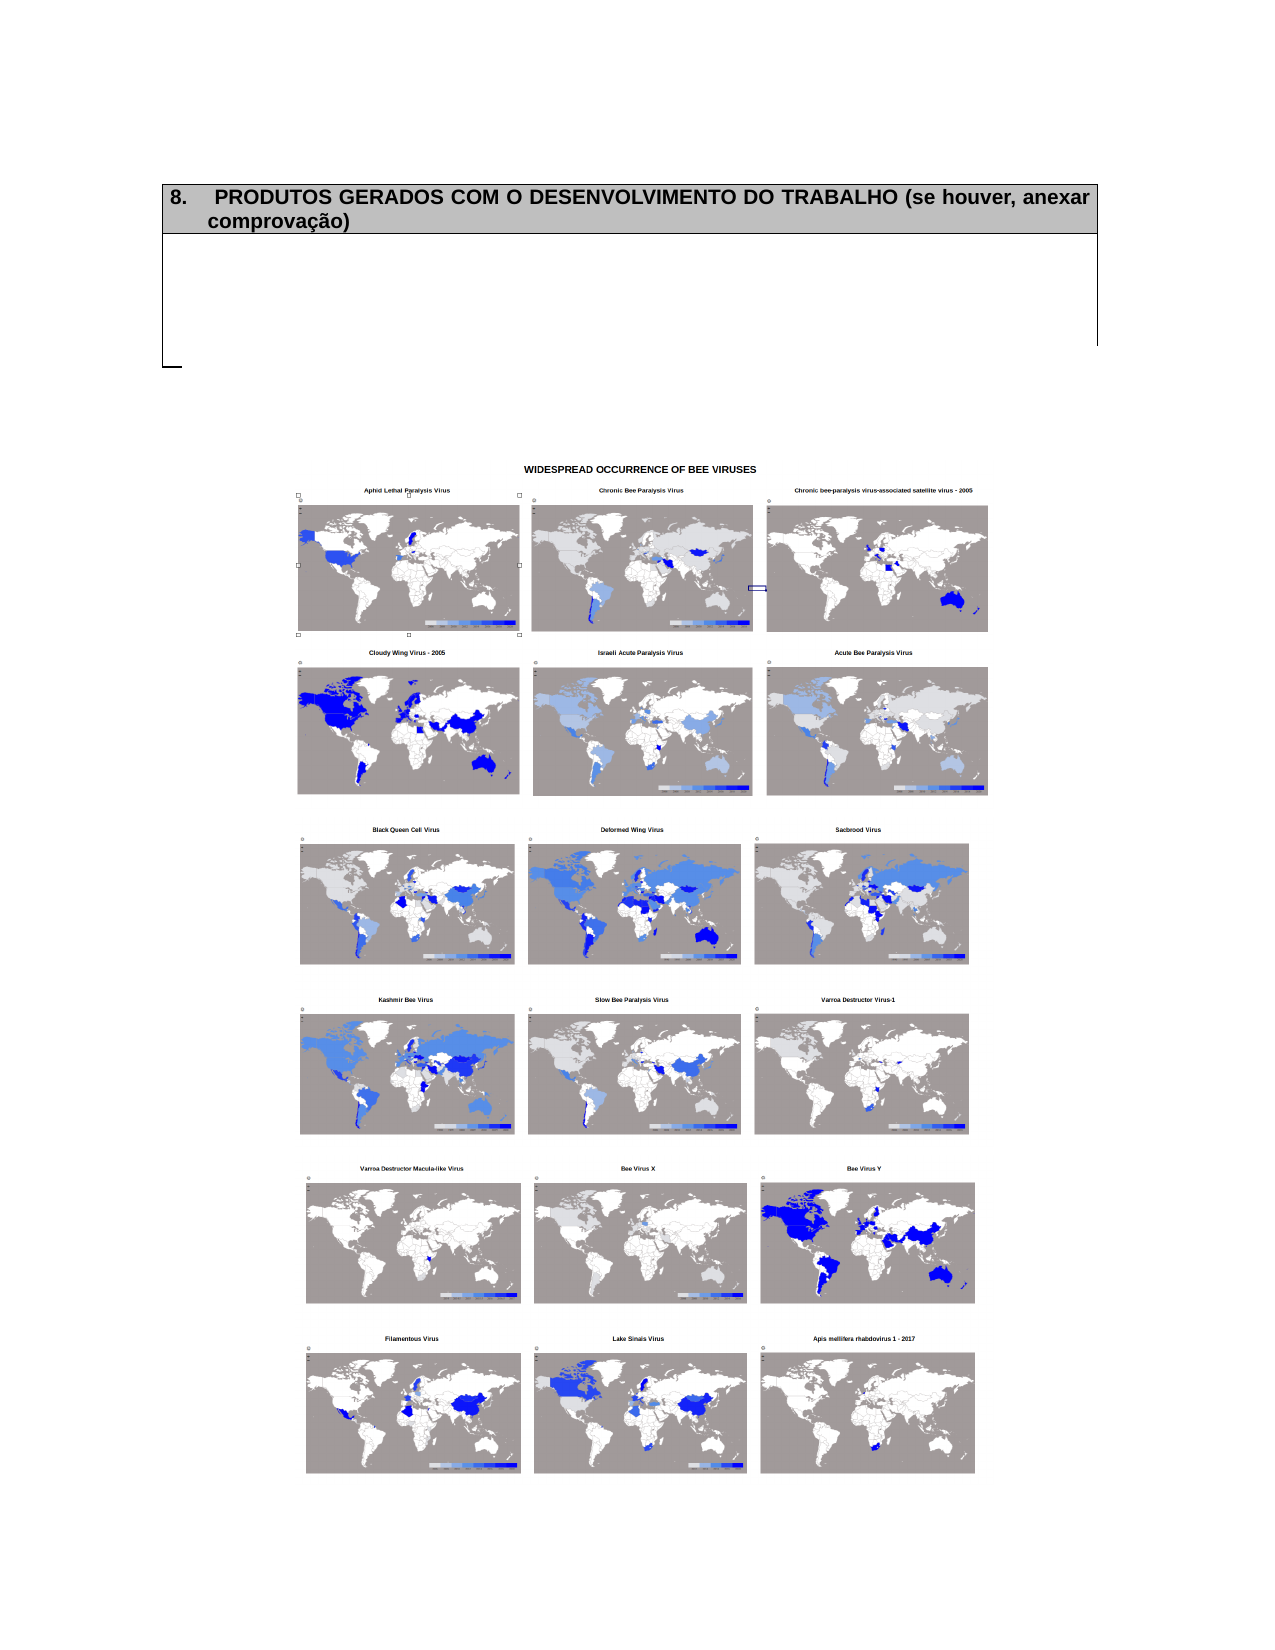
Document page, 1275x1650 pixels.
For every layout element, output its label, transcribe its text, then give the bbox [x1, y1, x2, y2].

table_header PRODUTOS GERADOS COM O DESENVOLVIMENTO DO TRABALHO (se houver, anexar comprovação) [163, 185, 1097, 233]
table_cell [163, 234, 1097, 366]
